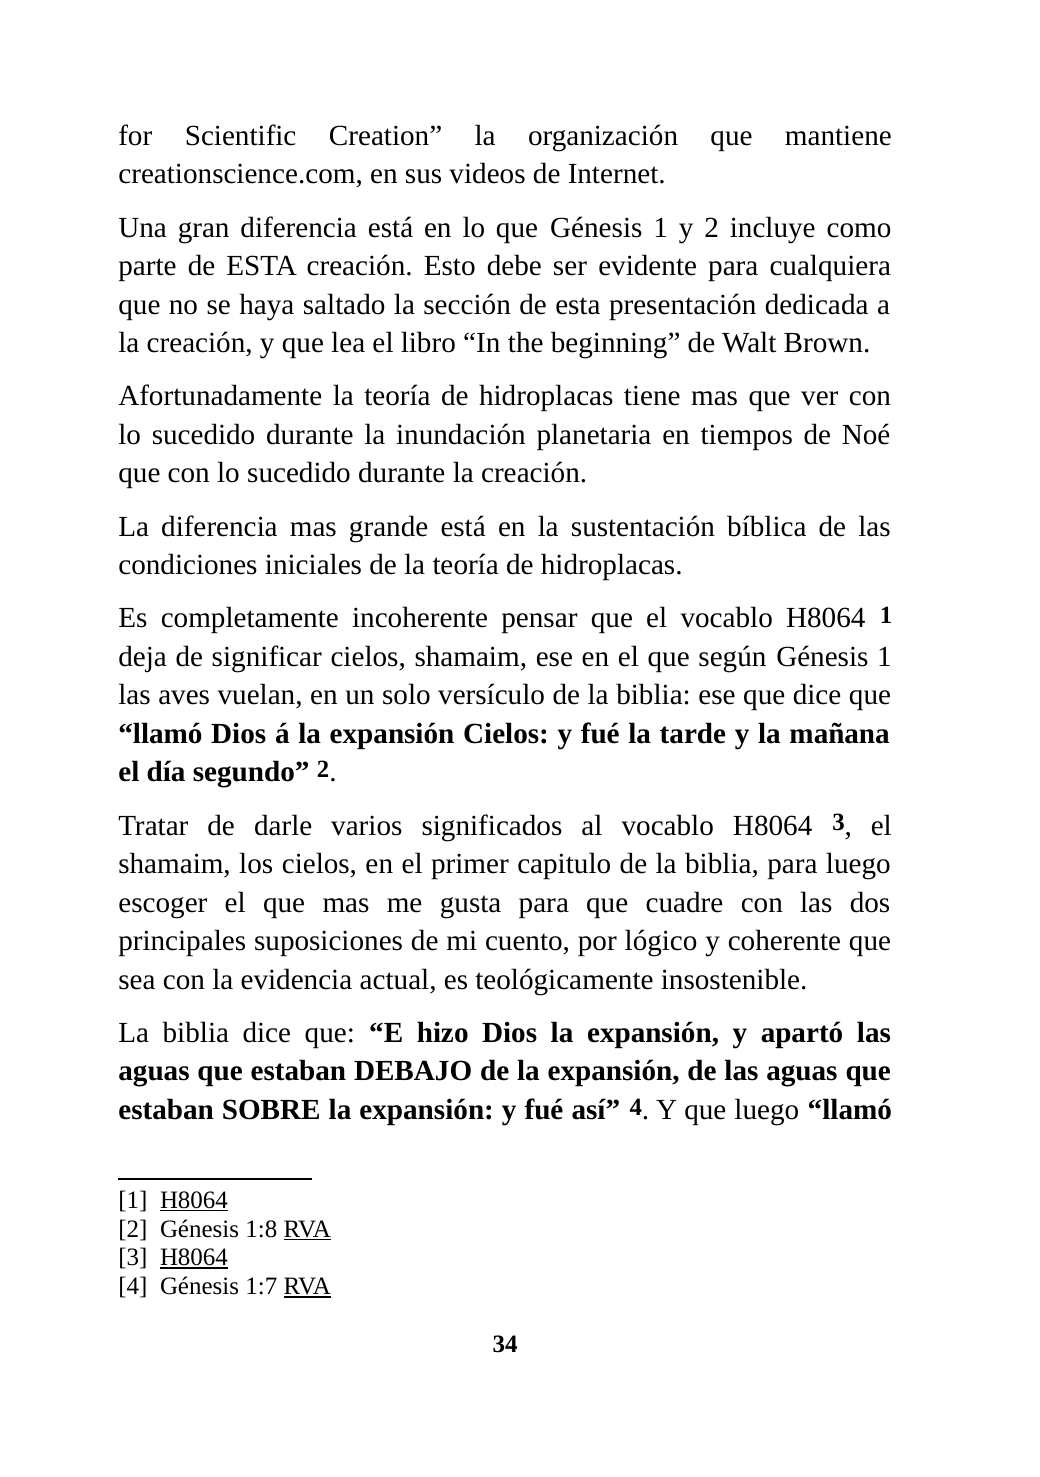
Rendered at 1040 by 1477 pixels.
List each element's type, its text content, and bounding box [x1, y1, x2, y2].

text Es completamente incoherente pensar que el vocablo H8064 deja de significar cielos, shamaim, ese en el que según Génesis 1 las aves vuelan, en un solo versículo de la biblia: ese que dice que “llamó Dios á la expansión Cielos: y fué la tarde y la mañana el día segundo” . [118, 600, 892, 788]
text Génesis 1:8 RVA [118, 1214, 892, 1242]
text Una gran diferencia está en lo que Génesis 1 y 2 incluye como parte de ESTA creación. Esto debe ser evidente para cualquiera que no se haya saltado la sección de esta presentación dedicada a la creación, y que lea el libro “In the beginning” de Walt Brown. [118, 210, 892, 359]
text for Scientific Creation” la organización que mantiene creationscience.com, en sus videos de Internet. [118, 118, 892, 190]
text Génesis 1:7 RVA [118, 1271, 892, 1300]
text Afortunadamente la teoría de hidroplacas tiene mas que ver con lo sucedido durante la inundación planetaria en tiempos de Noé que con lo sucedido durante la creación. [118, 378, 892, 489]
text H8064 [118, 1242, 892, 1271]
text Tratar de darle varios significados al vocablo H8064 , el shamaim, los cielos, en el primer capitulo de la biblia, para luego escoger el que mas me gusta para que cuadre con las dos principales suposiciones de mi cuento, por lógico y coherente que sea con la evidencia actual, es teológicamente insostenible. [118, 808, 892, 995]
text La biblia dice que: “E hizo Dios la expansión, y apartó las aguas que estaban DEBAJO de la expansión, de las aguas que estaban SOBRE la expansión: y fué así” . Y que luego “llamó [118, 1015, 892, 1126]
text H8064 [118, 1185, 892, 1214]
text La diferencia mas grande está en la sustentación bíblica de las condiciones iniciales de la teoría de hidroplacas. [118, 509, 892, 581]
